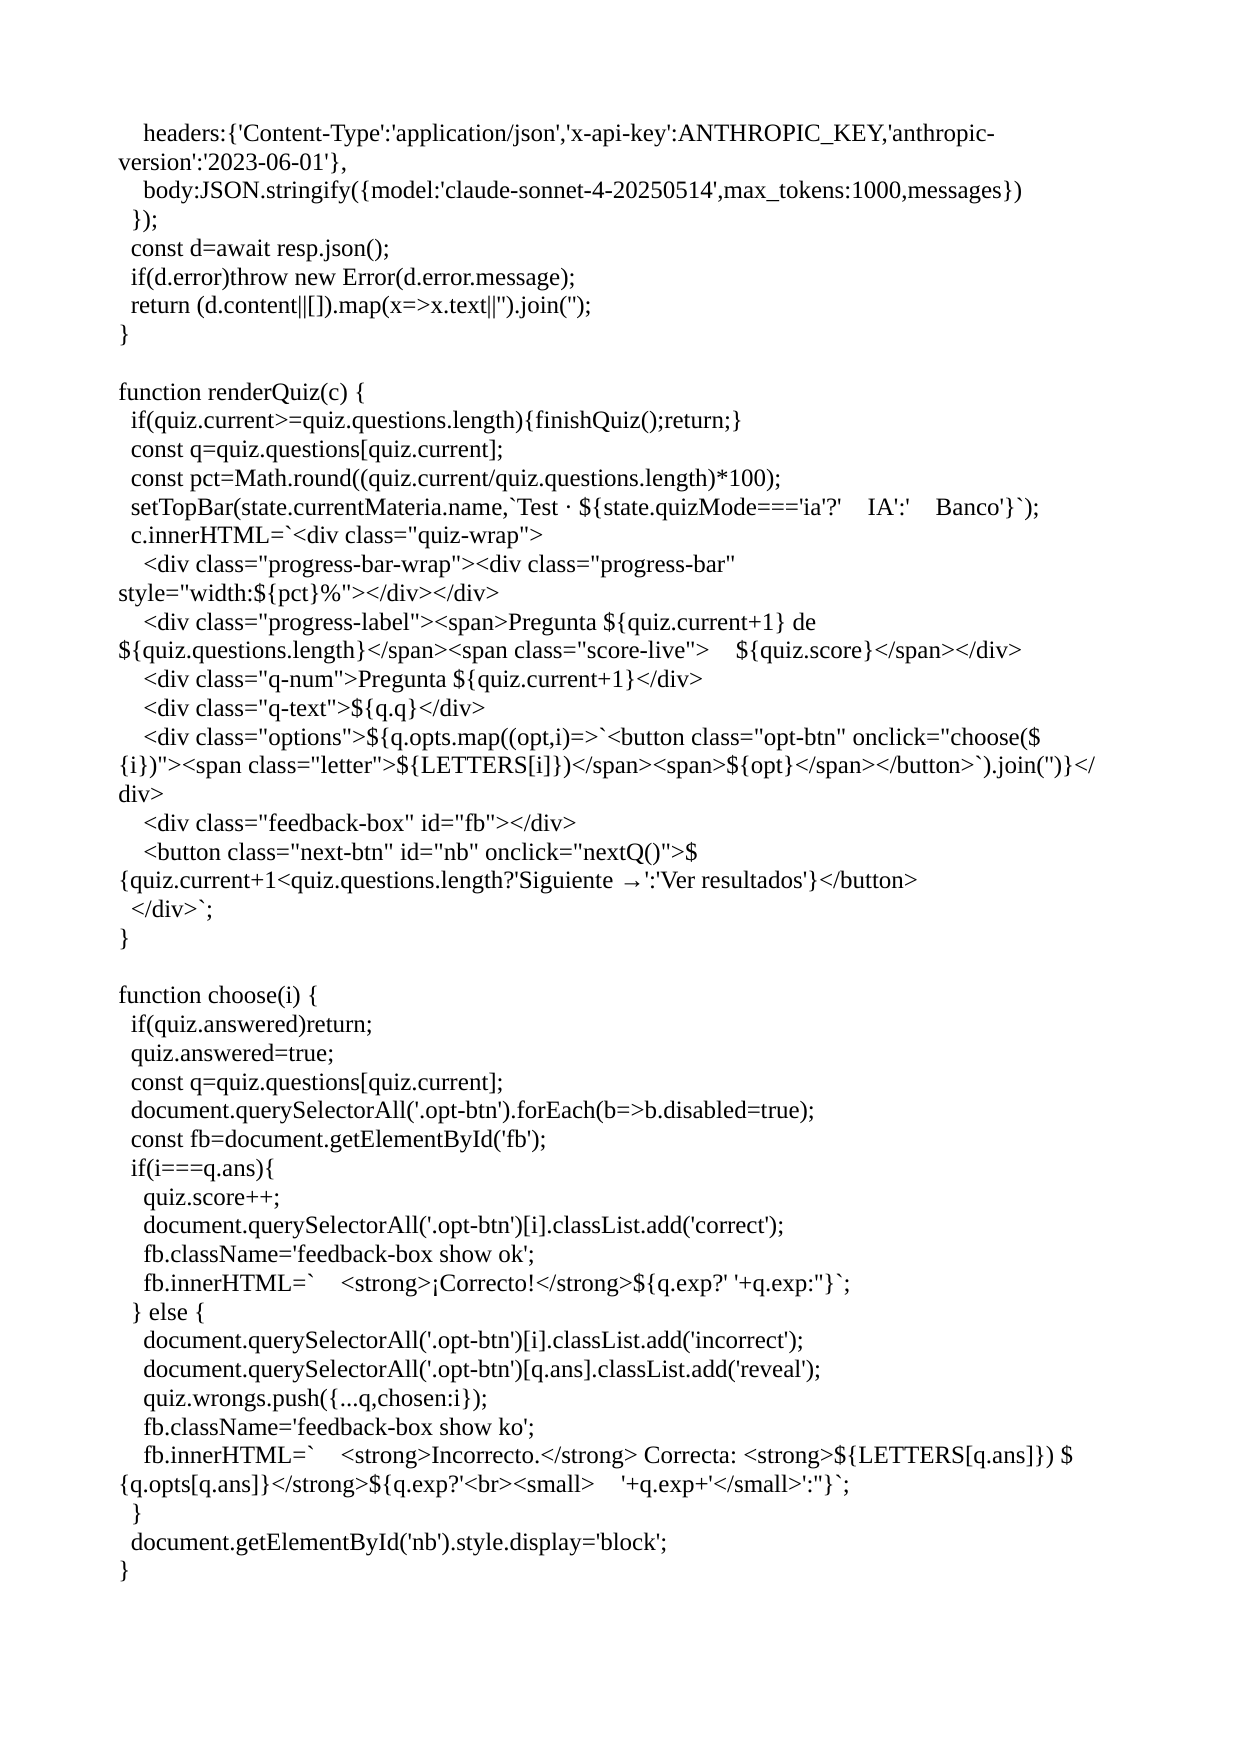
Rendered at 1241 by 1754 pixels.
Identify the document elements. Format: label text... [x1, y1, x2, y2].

text function renderQuiz(c) { [118, 377, 1122, 406]
text <div class="progress-label"><span>Pregunta ${quiz.current+1} de ${quiz.questions.length}</span><span class="score-live">✅ ${quiz.score}</span></div> [118, 607, 1122, 664]
text }); [118, 204, 1122, 233]
text function choose(i) { [118, 981, 1122, 1009]
text const fb=document.getElementById('fb'); [118, 1124, 1122, 1153]
text if(d.error)throw new Error(d.error.message); [118, 262, 1122, 291]
text document.querySelectorAll('.opt-btn')[i].classList.add('correct'); [118, 1211, 1122, 1239]
text fb.innerHTML=`❌ <strong>Incorrecto.</strong> Correcta: <strong>${LETTERS[q.ans]}) ${q.opts[q.ans]}</strong>${q.exp?'<br><small>💡 '+q.exp+'</small>':''}`; [118, 1441, 1122, 1498]
text } else { [118, 1297, 1122, 1326]
text } [118, 1498, 1122, 1527]
text document.querySelectorAll('.opt-btn')[i].classList.add('incorrect'); [118, 1326, 1122, 1354]
text fb.className='feedback-box show ko'; [118, 1412, 1122, 1441]
text body:JSON.stringify({model:'claude-sonnet-4-20250514',max_tokens:1000,messages}) [118, 176, 1122, 204]
text <button class="next-btn" id="nb" onclick="nextQ()">${quiz.current+1<quiz.questions.length?'Siguiente →':'Ver resultados'}</button> [118, 837, 1122, 894]
text <div class="progress-bar-wrap"><div class="progress-bar" style="width:${pct}%"></div></div> [118, 549, 1122, 607]
text quiz.score++; [118, 1182, 1122, 1211]
text <div class="q-text">${q.q}</div> [118, 693, 1122, 722]
text </div>`; [118, 894, 1122, 923]
text fb.innerHTML=`✅ <strong>¡Correcto!</strong>${q.exp?' '+q.exp:''}`; [118, 1268, 1122, 1297]
text } [118, 1556, 1122, 1584]
text document.querySelectorAll('.opt-btn')[q.ans].classList.add('reveal'); [118, 1354, 1122, 1383]
text if(quiz.answered)return; [118, 1009, 1122, 1038]
text return (d.content||[]).map(x=>x.text||'').join(''); [118, 291, 1122, 319]
text if(quiz.current>=quiz.questions.length){finishQuiz();return;} [118, 406, 1122, 434]
text setTopBar(state.currentMateria.name,`Test · ${state.quizMode==='ia'?'✨ IA':'📋 Banco'}`); [118, 492, 1122, 521]
text const d=await resp.json(); [118, 233, 1122, 262]
text const q=quiz.questions[quiz.current]; [118, 434, 1122, 463]
text fb.className='feedback-box show ok'; [118, 1239, 1122, 1268]
text <div class="q-num">Pregunta ${quiz.current+1}</div> [118, 664, 1122, 693]
text quiz.answered=true; [118, 1038, 1122, 1067]
text document.getElementById('nb').style.display='block'; [118, 1527, 1122, 1556]
text } [118, 923, 1122, 952]
text const q=quiz.questions[quiz.current]; [118, 1067, 1122, 1096]
text if(i===q.ans){ [118, 1153, 1122, 1182]
text const pct=Math.round((quiz.current/quiz.questions.length)*100); [118, 463, 1122, 492]
text headers:{'Content-Type':'application/json','x-api-key':ANTHROPIC_KEY,'anthropic-version':'2023-06-01'}, [118, 118, 1122, 176]
text c.innerHTML=`<div class="quiz-wrap"> [118, 521, 1122, 549]
text <div class="feedback-box" id="fb"></div> [118, 808, 1122, 837]
text } [118, 319, 1122, 348]
text quiz.wrongs.push({...q,chosen:i}); [118, 1383, 1122, 1412]
text <div class="options">${q.opts.map((opt,i)=>`<button class="opt-btn" onclick="choose(${i})"><span class="letter">${LETTERS[i]})</span><span>${opt}</span></button>`).join('')}</div> [118, 722, 1122, 808]
text document.querySelectorAll('.opt-btn').forEach(b=>b.disabled=true); [118, 1096, 1122, 1124]
